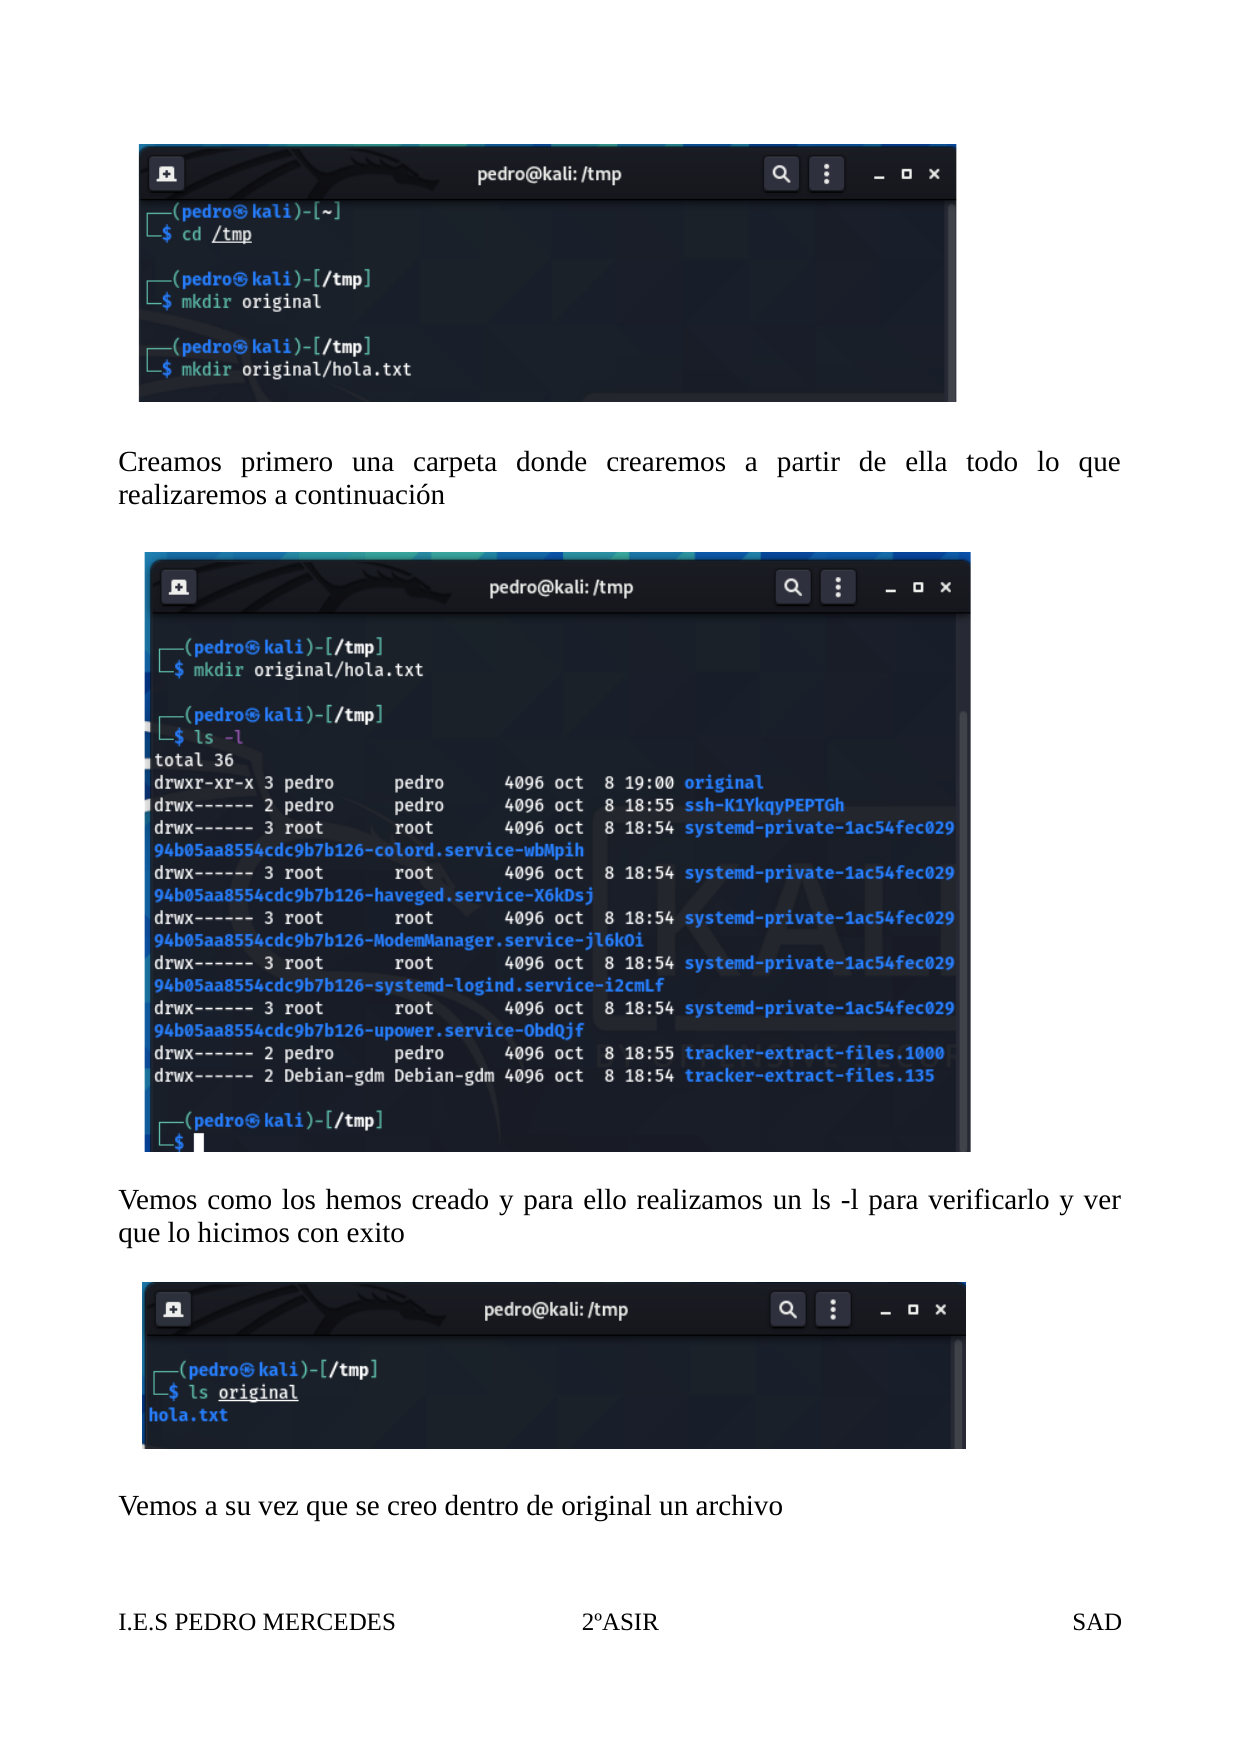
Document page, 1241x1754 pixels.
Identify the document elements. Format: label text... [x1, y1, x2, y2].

text Creamos primero una carpeta donde crearemos a partir de ella todo lo que realizaremos a continuación [118, 444, 1122, 511]
picture [144, 552, 971, 1152]
text Vemos como los hemos creado y para ello realizamos un ls -l para verificarlo y ver que lo hicimos con exito [118, 1182, 1122, 1249]
picture [138, 144, 957, 402]
text Vemos a su vez que se creo dentro de original un archivo [118, 1488, 1122, 1522]
picture [142, 1282, 966, 1449]
